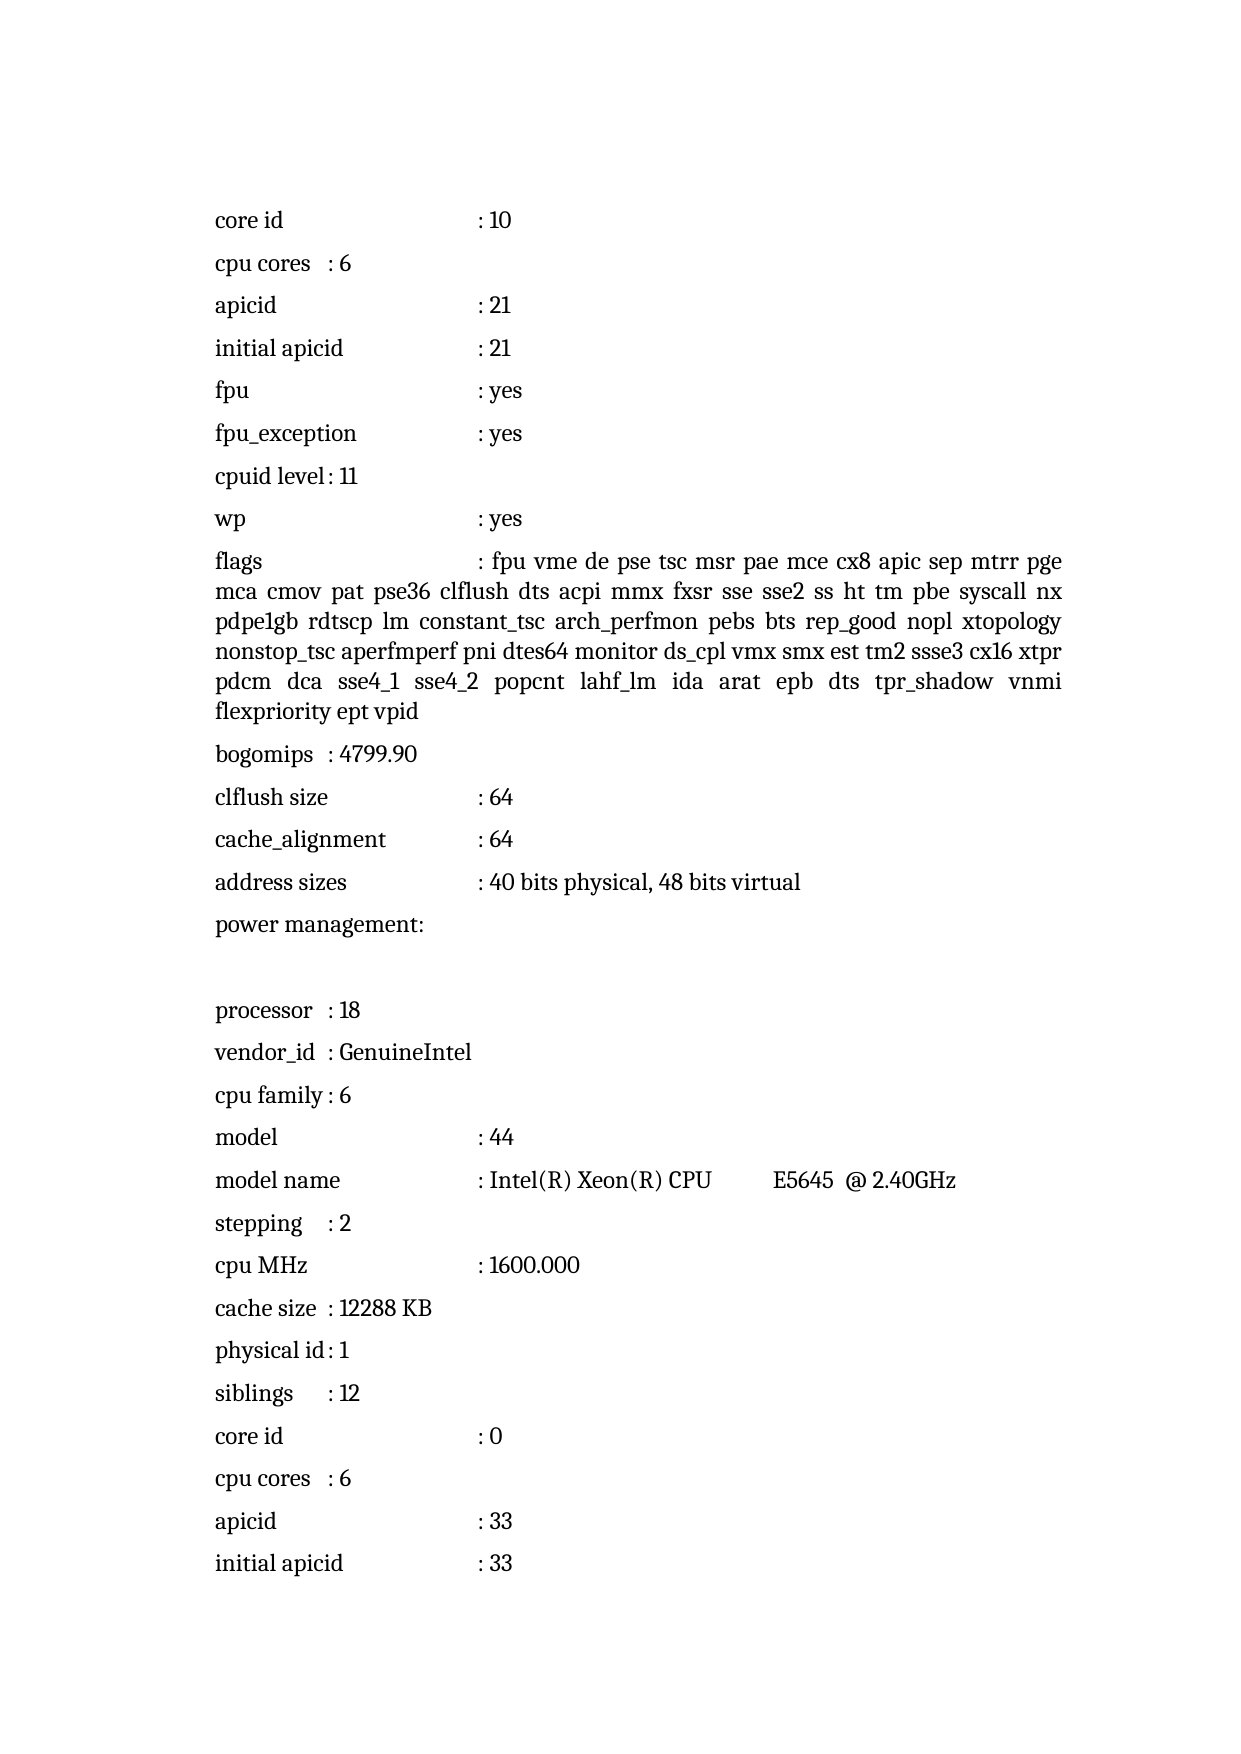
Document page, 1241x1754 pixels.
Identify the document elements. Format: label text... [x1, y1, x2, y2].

list cpuid level : 11 [215, 462, 1063, 490]
list fpu : yes [215, 376, 1063, 405]
list siblings : 12 [215, 1379, 1063, 1408]
list model name : Intel(R) Xeon(R) CPU E5645 @ 2.40GHz [215, 1166, 1063, 1195]
list model : 44 [215, 1123, 1063, 1152]
list power management: [215, 910, 1063, 939]
list physical id : 1 [215, 1336, 1063, 1365]
list flags : fpu vme de pse tsc msr pae mce cx8 apic sep mtrr pge mca cmov pat pse36 clflush dts acpi mmx fxsr sse sse2 ss ht tm pbe syscall nx pdpe1gb rdtscp lm constant_tsc arch_perfmon pebs bts rep_good nopl xtopology nonstop_tsc aperfmperf pni dtes64 monitor ds_cpl vmx smx est tm2 ssse3 cx16 xtpr pdcm dca sse4_1 sse4_2 popcnt lahf_lm ida arat epb dts tpr_shadow vnmi flexpriority ept vpid [215, 547, 1063, 726]
list cpu cores : 6 [215, 1464, 1063, 1493]
list core id : 10 [215, 206, 1063, 235]
list bogomips : 4799.90 [215, 740, 1063, 769]
list core id : 0 [215, 1422, 1063, 1450]
list apicid : 33 [215, 1507, 1063, 1536]
list processor : 18 [215, 996, 1063, 1024]
list cache_alignment : 64 [215, 825, 1063, 854]
list address sizes : 40 bits physical, 48 bits virtual [215, 868, 1063, 896]
list clflush size : 64 [215, 782, 1063, 811]
list cpu family : 6 [215, 1081, 1063, 1109]
list cpu MHz : 1600.000 [215, 1251, 1063, 1280]
list vendor_id : GenuineIntel [215, 1038, 1063, 1067]
list initial apicid : 33 [215, 1549, 1063, 1578]
list cpu cores : 6 [215, 248, 1063, 277]
list initial apicid : 21 [215, 334, 1063, 362]
list cache size : 12288 KB [215, 1294, 1063, 1322]
list fpu_exception : yes [215, 419, 1063, 448]
list apicid : 21 [215, 291, 1063, 320]
list stepping : 2 [215, 1208, 1063, 1237]
list wp : yes [215, 504, 1063, 533]
